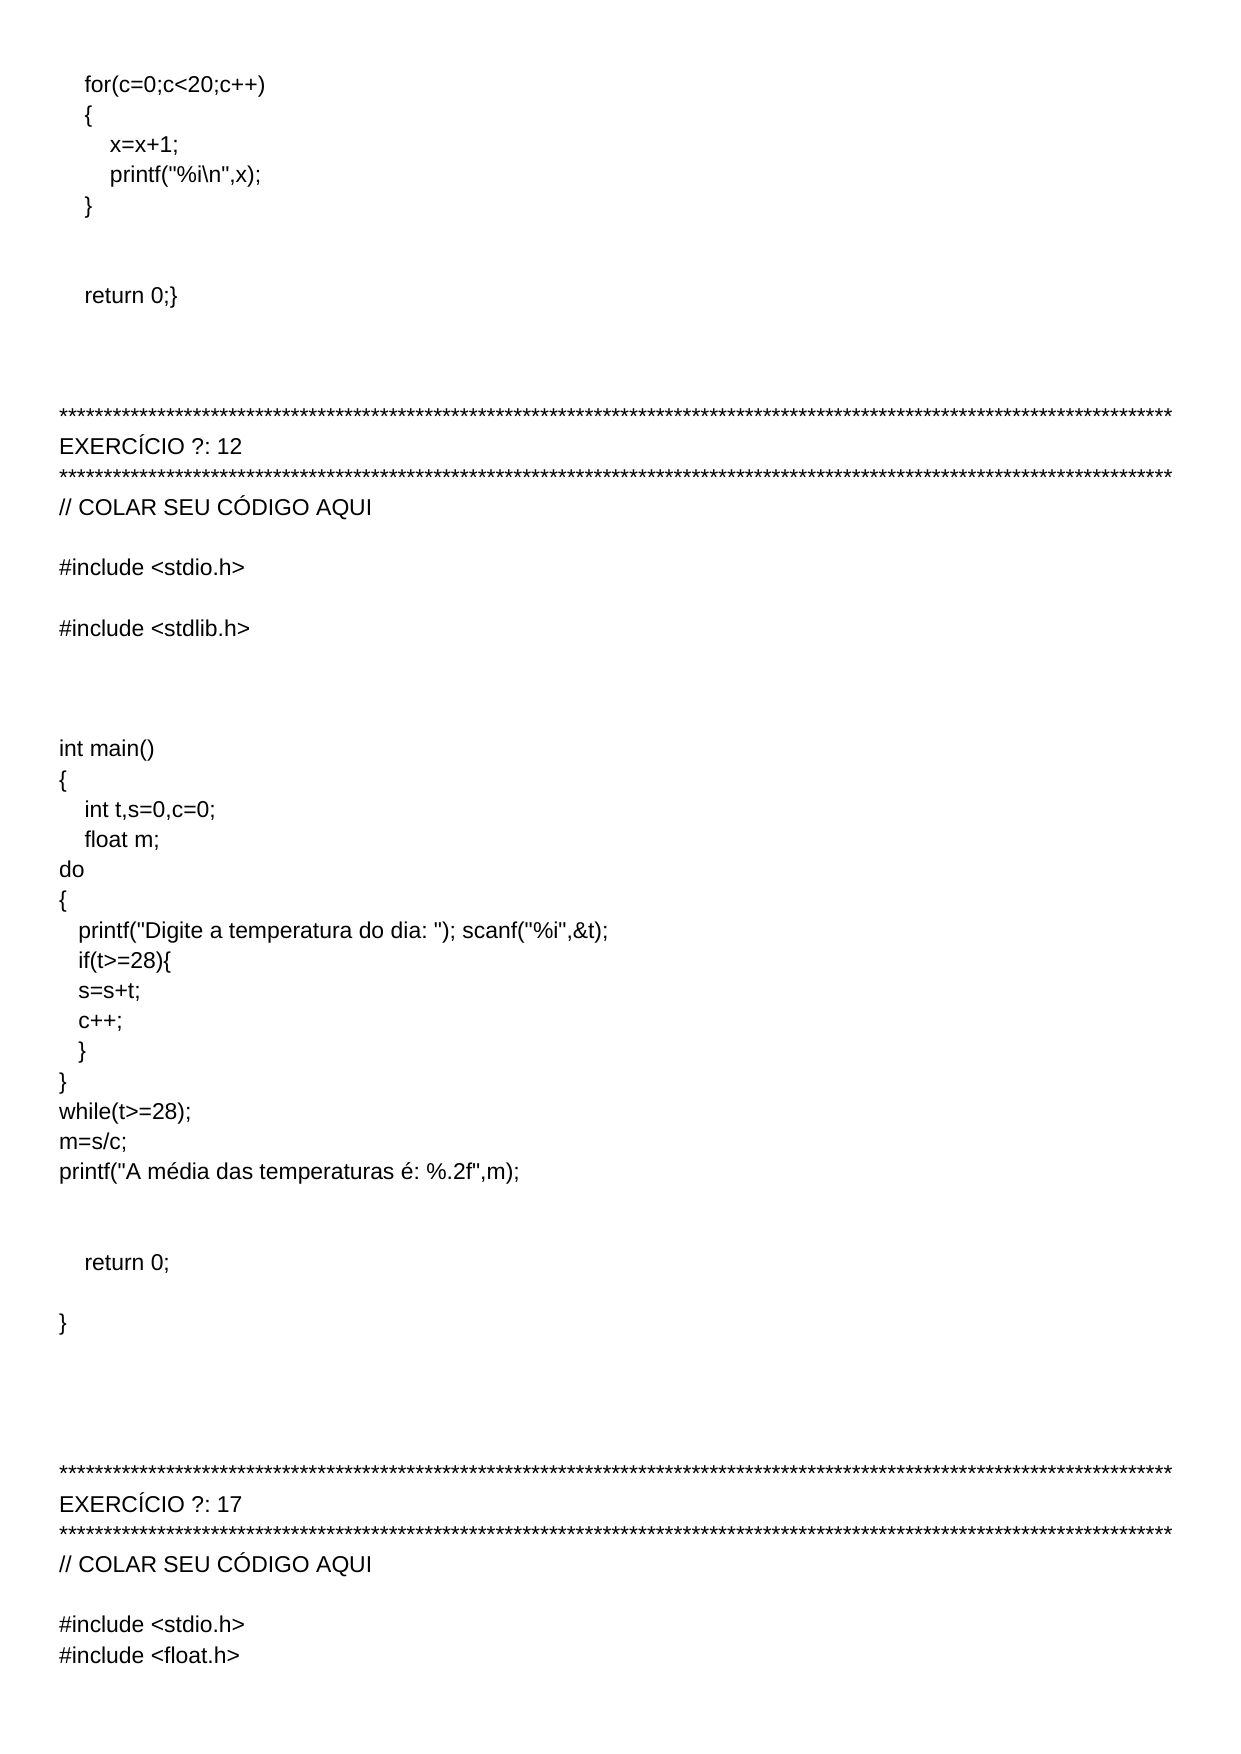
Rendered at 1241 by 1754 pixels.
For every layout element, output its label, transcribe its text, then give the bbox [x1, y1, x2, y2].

text EXERCÍCIO ?: 17 [59, 1491, 1181, 1517]
text } [59, 1037, 1181, 1064]
text m=s/c; [59, 1128, 1181, 1154]
text c++; [59, 1007, 1181, 1034]
text s=s+t; [59, 977, 1181, 1003]
text for(c=0;c<20;c++) [59, 71, 1181, 97]
text ***************************************************************************************************************************** [59, 463, 1181, 490]
text do [59, 856, 1181, 883]
text EXERCÍCIO ?: 12 [59, 433, 1181, 460]
text float m; [59, 826, 1181, 852]
text while(t>=28); [59, 1098, 1181, 1124]
text if(t>=28){ [59, 947, 1181, 973]
text return 0; [59, 1249, 1181, 1275]
text // COLAR SEU CÓDIGO AQUI [59, 1551, 1181, 1577]
text // COLAR SEU CÓDIGO AQUI [59, 494, 1181, 520]
text } [59, 1309, 1181, 1336]
text ***************************************************************************************************************************** [59, 1460, 1181, 1487]
text printf("A média das temperaturas é: %.2f",m); [59, 1158, 1181, 1185]
text } [59, 1068, 1181, 1094]
text int t,s=0,c=0; [59, 796, 1181, 822]
text { [59, 766, 1181, 792]
text printf("Digite a temperatura do dia: "); scanf("%i",&t); [59, 917, 1181, 943]
text ***************************************************************************************************************************** [59, 1521, 1181, 1547]
text int main() [59, 735, 1181, 762]
text { [59, 101, 1181, 127]
text #include <stdlib.h> [59, 614, 1181, 641]
text #include <stdio.h> [59, 1611, 1181, 1638]
text #include <float.h> [59, 1642, 1181, 1668]
text return 0;} [59, 282, 1181, 309]
text { [59, 886, 1181, 913]
text printf("%i\n",x); [59, 161, 1181, 188]
text ***************************************************************************************************************************** [59, 403, 1181, 429]
text x=x+1; [59, 131, 1181, 158]
text } [59, 192, 1181, 218]
text #include <stdio.h> [59, 554, 1181, 581]
